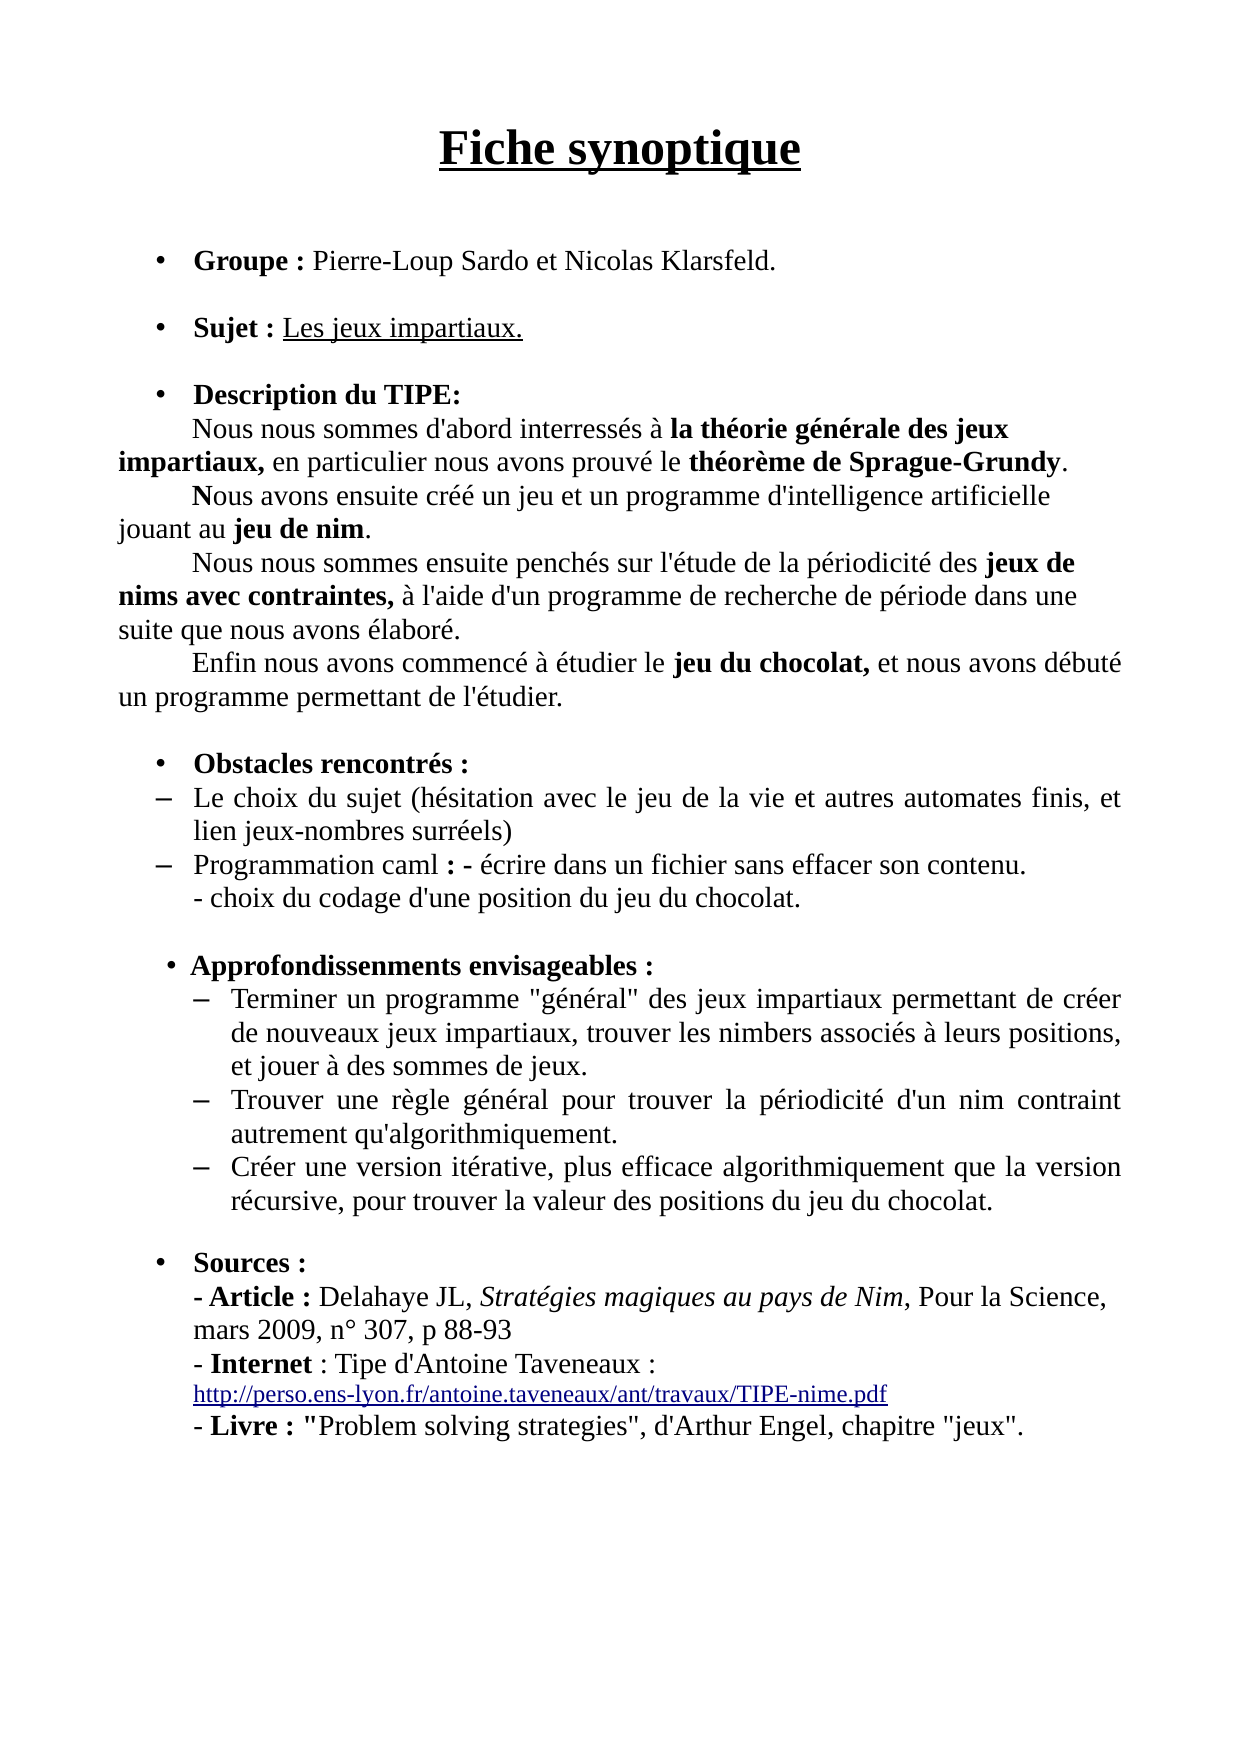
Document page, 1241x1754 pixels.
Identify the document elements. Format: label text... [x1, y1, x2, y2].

list - choix du codage d'une position du jeu du chocolat. [156, 881, 1122, 914]
list Sources : [156, 1245, 1122, 1279]
text Nous nous sommes ensuite penchés sur l'étude de la périodicité des jeux de nims avec contraintes, à l'aide d'un programme de recherche de période dans une suite que nous avons élaboré. [118, 545, 1122, 646]
text Nous avons ensuite créé un jeu et un programme d'intelligence artificielle jouant au jeu de nim. [118, 478, 1122, 545]
list Terminer un programme "général" des jeux impartiaux permettant de créer de nouveaux jeux impartiaux, trouver les nimbers associés à leurs positions, et jouer à des sommes de jeux. [193, 981, 1122, 1082]
list Description du TIPE: [156, 377, 1122, 411]
list Sujet : Les jeux impartiaux. [156, 310, 1122, 343]
list Approfondissenments envisageables : [166, 948, 1122, 981]
list Groupe : Pierre-Loup Sardo et Nicolas Klarsfeld. [156, 243, 1122, 276]
list - Internet : Tipe d'Antoine Taveneaux : http://perso.ens-lyon.fr/antoine.taveneaux/ant/travaux/TIPE-nime.pdf [156, 1346, 1122, 1408]
list Programmation caml : - écrire dans un fichier sans effacer son contenu. [156, 847, 1122, 881]
list Obstacles rencontrés : [156, 746, 1122, 780]
list Le choix du sujet (hésitation avec le jeu de la vie et autres automates finis, et lien jeux-nombres surréels) [156, 780, 1122, 847]
list Créer une version itérative, plus efficace algorithmiquement que la version récursive, pour trouver la valeur des positions du jeu du chocolat. [193, 1149, 1122, 1216]
list - Livre : "Problem solving strategies", d'Arthur Engel, chapitre "jeux". [156, 1408, 1122, 1442]
text Enfin nous avons commencé à étudier le jeu du chocolat, et nous avons débuté un programme permettant de l'étudier. [118, 646, 1122, 713]
list Trouver une règle général pour trouver la périodicité d'un nim contraint autrement qu'algorithmiquement. [193, 1082, 1122, 1149]
list - Article : Delahaye JL, Stratégies magiques au pays de Nim, Pour la Science, mars 2009, n° 307, p 88-93 [156, 1279, 1122, 1346]
text Fiche synoptique [118, 118, 1122, 176]
text Nous nous sommes d'abord interressés à la théorie générale des jeux impartiaux, en particulier nous avons prouvé le théorème de Sprague-Grundy. [118, 411, 1122, 478]
